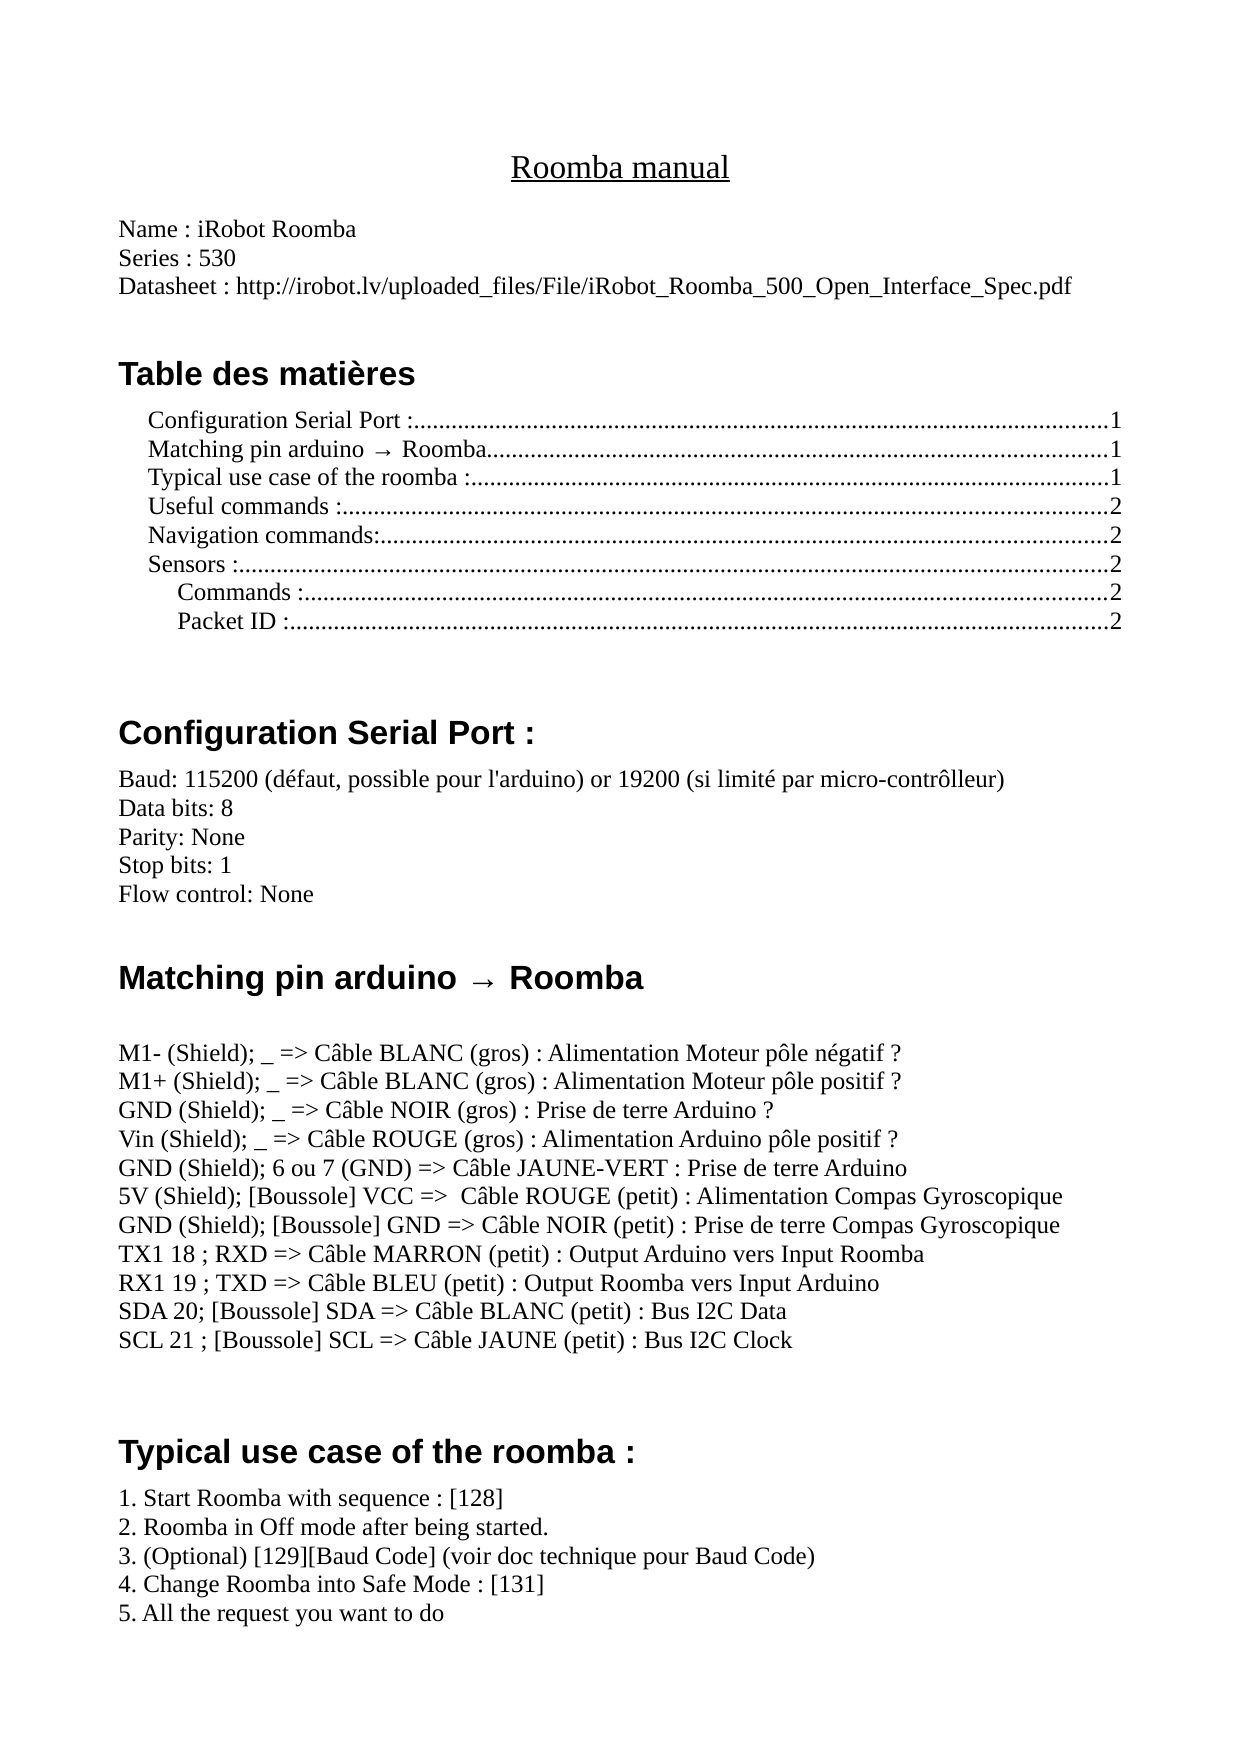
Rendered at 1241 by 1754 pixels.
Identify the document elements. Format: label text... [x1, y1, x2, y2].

text Vin (Shield); _ => Câble ROUGE (gros) : Alimentation Arduino pôle positif ? [118, 1124, 1122, 1153]
text M1+ (Shield); _ => Câble BLANC (gros) : Alimentation Moteur pôle positif ? [118, 1066, 1122, 1095]
text Typical use case of the roomba : 1 [148, 462, 1122, 491]
text Baud: 115200 (défaut, possible pour l'arduino) or 19200 (si limité par micro-contrôlleur) [118, 764, 1122, 793]
text Roomba manual [118, 147, 1122, 185]
text 5V (Shield); [Boussole] VCC => Câble ROUGE (petit) : Alimentation Compas Gyroscopique [118, 1181, 1122, 1210]
text Packet ID : 2 [177, 606, 1122, 635]
text Navigation commands: 2 [148, 520, 1122, 549]
text Parity: None [118, 822, 1122, 851]
text GND (Shield); [Boussole] GND => Câble NOIR (petit) : Prise de terre Compas Gyroscopique [118, 1210, 1122, 1239]
text Flow control: None [118, 879, 1122, 908]
text 2. Roomba in Off mode after being started. [118, 1512, 1122, 1541]
subtitle Table des matières [118, 354, 1122, 392]
text Datasheet : http://irobot.lv/uploaded_files/File/iRobot_Roomba_500_Open_Interface_Spec.pdf [118, 271, 1122, 300]
text SDA 20; [Boussole] SDA => Câble BLANC (petit) : Bus I2C Data [118, 1296, 1122, 1325]
text RX1 19 ; TXD => Câble BLEU (petit) : Output Roomba vers Input Arduino [118, 1268, 1122, 1296]
text 3. (Optional) [129][Baud Code] (voir doc technique pour Baud Code) [118, 1541, 1122, 1569]
subtitle Typical use case of the roomba : [118, 1432, 1122, 1471]
text SCL 21 ; [Boussole] SCL => Câble JAUNE (petit) : Bus I2C Clock [118, 1325, 1122, 1354]
text 4. Change Roomba into Safe Mode : [131] [118, 1569, 1122, 1598]
text Name : iRobot Roomba [118, 214, 1122, 243]
text Configuration Serial Port : 1 [148, 405, 1122, 434]
text TX1 18 ; RXD => Câble MARRON (petit) : Output Arduino vers Input Roomba [118, 1239, 1122, 1268]
subtitle Matching pin arduino → Roomba [118, 958, 1122, 996]
text M1- (Shield); _ => Câble BLANC (gros) : Alimentation Moteur pôle négatif ? [118, 1038, 1122, 1066]
text Sensors : 2 [148, 549, 1122, 577]
text Useful commands : 2 [148, 491, 1122, 520]
text GND (Shield); 6 ou 7 (GND) => Câble JAUNE-VERT : Prise de terre Arduino [118, 1153, 1122, 1181]
text Series : 530 [118, 243, 1122, 271]
text 5. All the request you want to do [118, 1598, 1122, 1627]
text Commands : 2 [177, 577, 1122, 606]
text Matching pin arduino → Roomba 1 [148, 434, 1122, 462]
text Stop bits: 1 [118, 851, 1122, 879]
subtitle Configuration Serial Port : [118, 713, 1122, 752]
text Data bits: 8 [118, 793, 1122, 822]
text GND (Shield); _ => Câble NOIR (gros) : Prise de terre Arduino ? [118, 1095, 1122, 1124]
text 1. Start Roomba with sequence : [128] [118, 1483, 1122, 1512]
